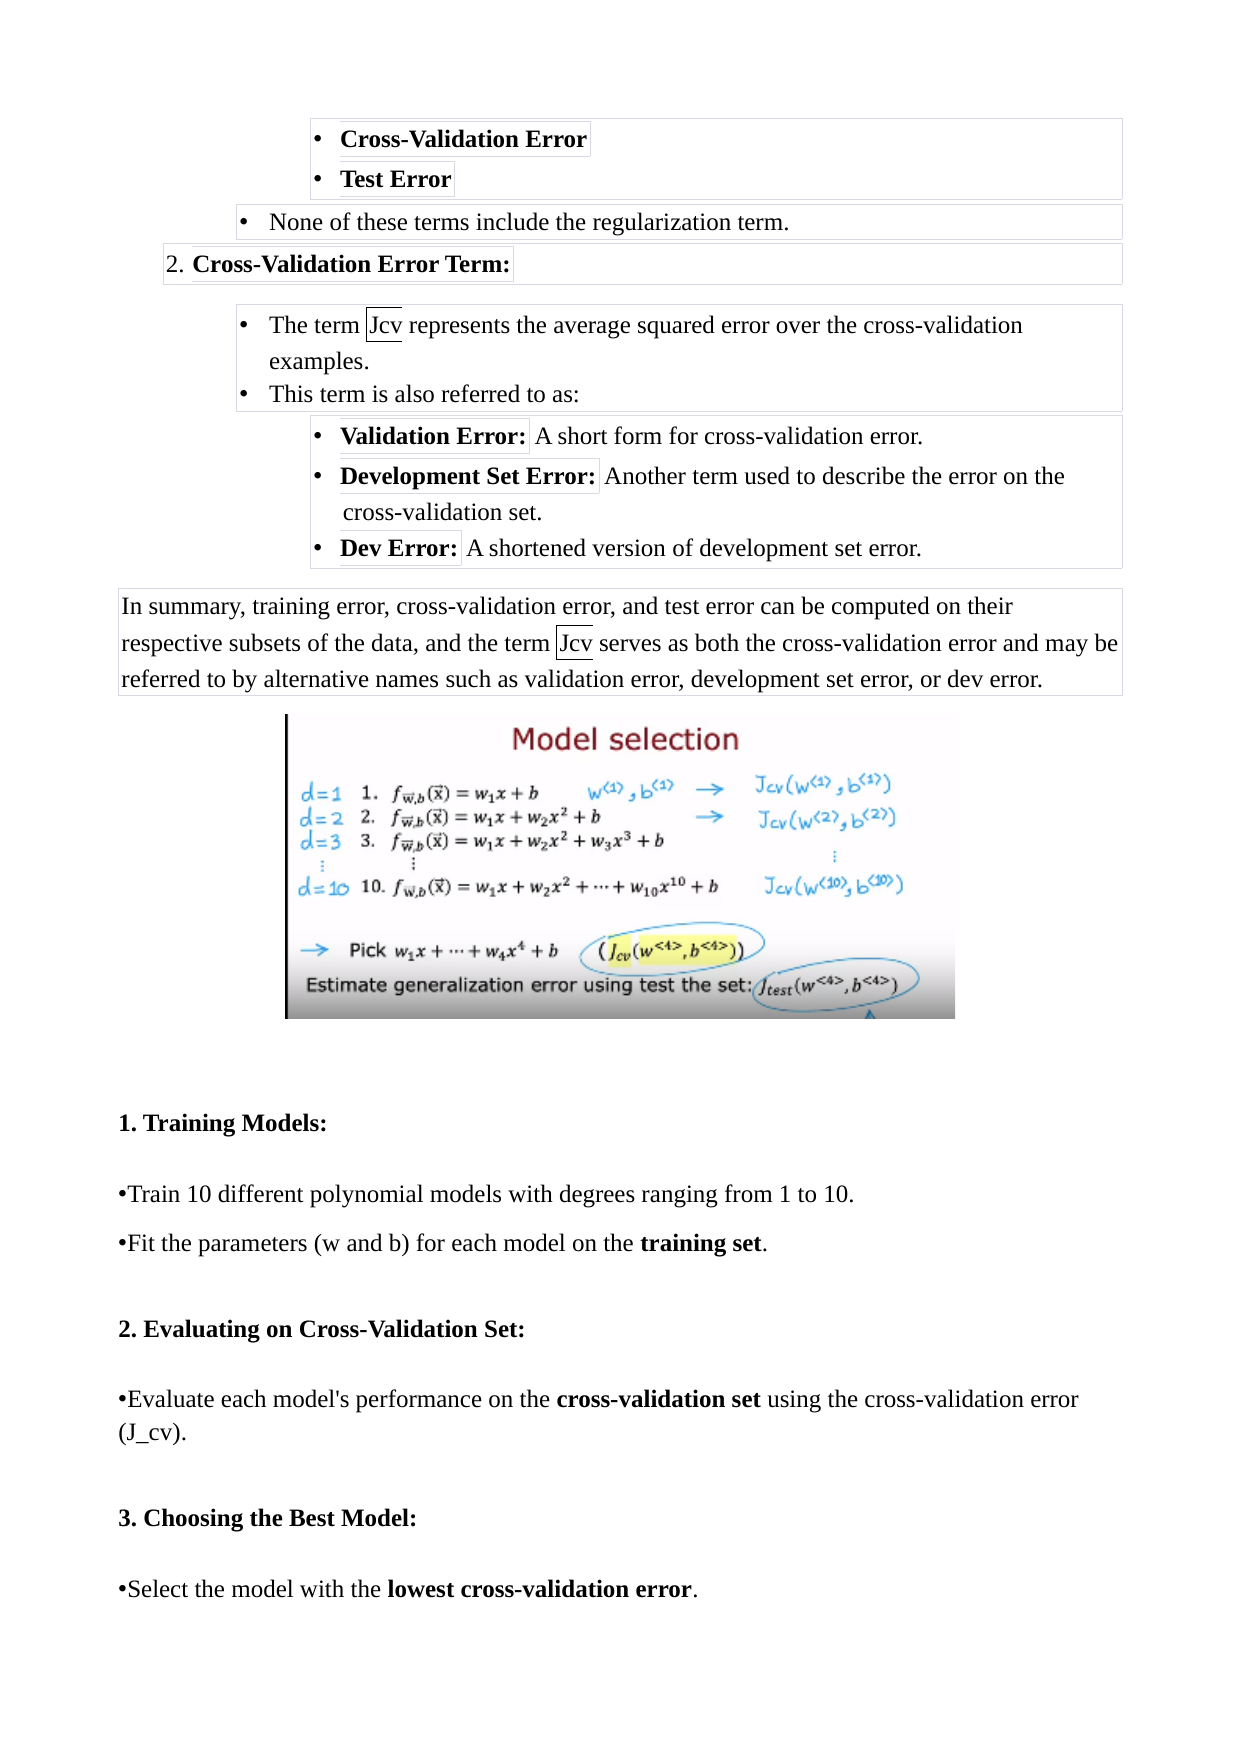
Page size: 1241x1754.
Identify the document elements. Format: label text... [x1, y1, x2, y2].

picture [285, 714, 956, 1019]
text 2. Evaluating on Cross-Validation Set: [118, 1314, 1122, 1342]
list This term is also referred to as: [237, 376, 1122, 411]
list Cross-Validation Error Term: [164, 244, 1122, 284]
list Select the model with the lowest cross-validation error. [118, 1574, 1122, 1603]
text 3. Choosing the Best Model: [118, 1503, 1122, 1532]
list Dev Error: A shortened version of development set error. [311, 527, 1122, 568]
list Validation Error: A short form for cross-validation error. [311, 416, 1122, 453]
text 1. Training Models: [118, 1108, 1122, 1137]
list Test Error [311, 158, 1122, 199]
list Evaluate each model's performance on the cross-validation set using the cross-validation error (J_cv). [118, 1384, 1122, 1446]
list Train 10 different polynomial models with degrees ranging from 1 to 10. [118, 1179, 1122, 1208]
list Fit the parameters (w and b) for each model on the training set. [118, 1228, 1122, 1256]
list Development Set Error: Another term used to describe the error on the cross-validation set. [311, 455, 1122, 526]
list None of these terms include the regularization term. [237, 205, 1122, 239]
text In summary, training error, cross-validation error, and test error can be computed on their respective subsets of the data, and the term Jcv​ serves as both the cross-validation error and may be referred to by alternative names such as validation error, development set error, or dev error. [119, 589, 1122, 695]
list Cross-Validation Error [311, 119, 1122, 156]
list The term Jcv​ represents the average squared error over the cross-validation examples. [237, 305, 1122, 375]
